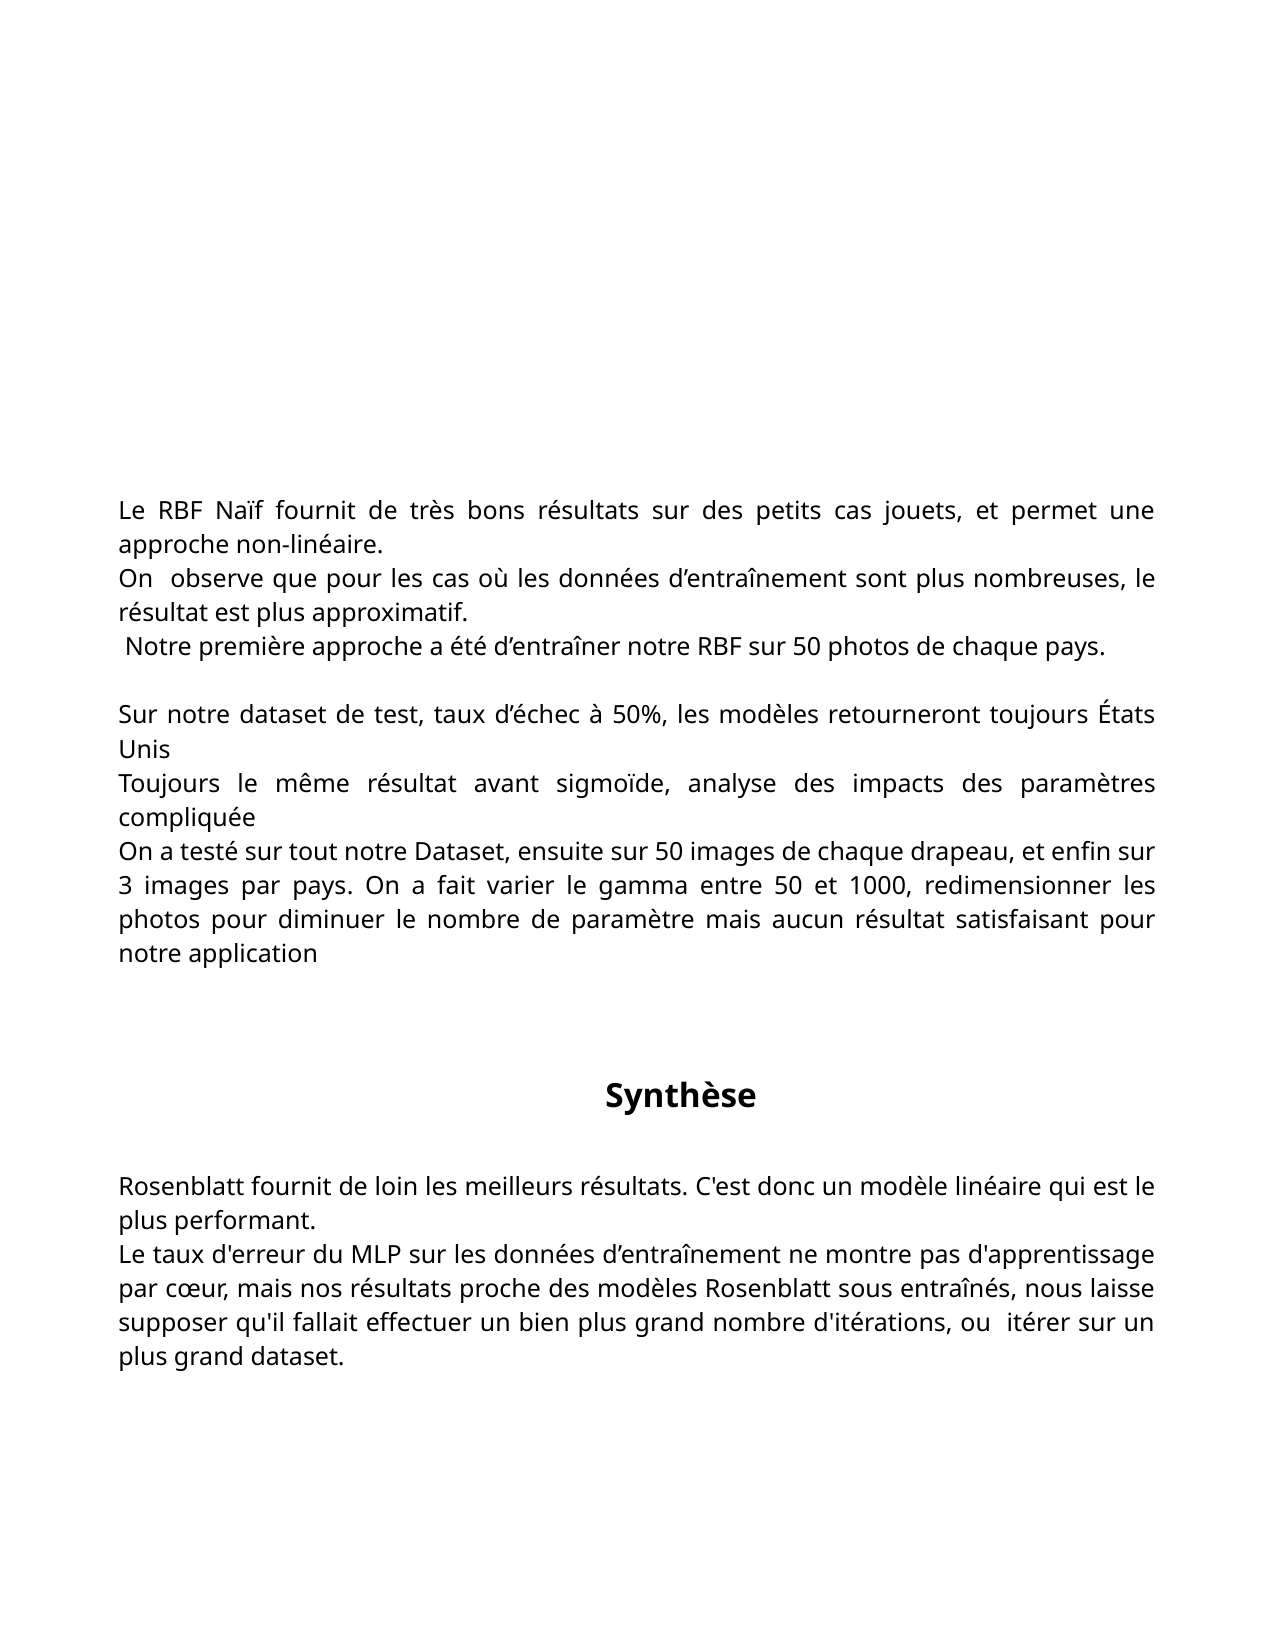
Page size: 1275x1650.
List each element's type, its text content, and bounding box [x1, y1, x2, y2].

text Notre première approche a été d’entraîner notre RBF sur 50 photos de chaque pays. [118, 629, 1157, 663]
text Toujours le même résultat avant sigmoïde, analyse des impacts des paramètres compliquée [118, 765, 1157, 833]
text Synthèse [118, 1072, 1157, 1117]
text Sur notre dataset de test, taux d’échec à 50%, les modèles retourneront toujours États Unis [118, 697, 1157, 765]
text Rosenblatt fournit de loin les meilleurs résultats. C'est donc un modèle linéaire qui est le plus performant. [118, 1168, 1157, 1236]
text Le RBF Naïf fournit de très bons résultats sur des petits cas jouets, et permet une approche non-linéaire. [118, 493, 1157, 561]
text On observe que pour les cas où les données d’entraînement sont plus nombreuses, le résultat est plus approximatif. [118, 561, 1157, 629]
text On a testé sur tout notre Dataset, ensuite sur 50 images de chaque drapeau, et enfin sur 3 images par pays. On a fait varier le gamma entre 50 et 1000, redimensionner les photos pour diminuer le nombre de paramètre mais aucun résultat satisfaisant pour notre application [118, 833, 1157, 970]
text Le taux d'erreur du MLP sur les données d’entraînement ne montre pas d'apprentissage par cœur, mais nos résultats proche des modèles Rosenblatt sous entraînés, nous laisse supposer qu'il fallait effectuer un bien plus grand nombre d'itérations, ou itérer sur un plus grand dataset. [118, 1236, 1157, 1373]
